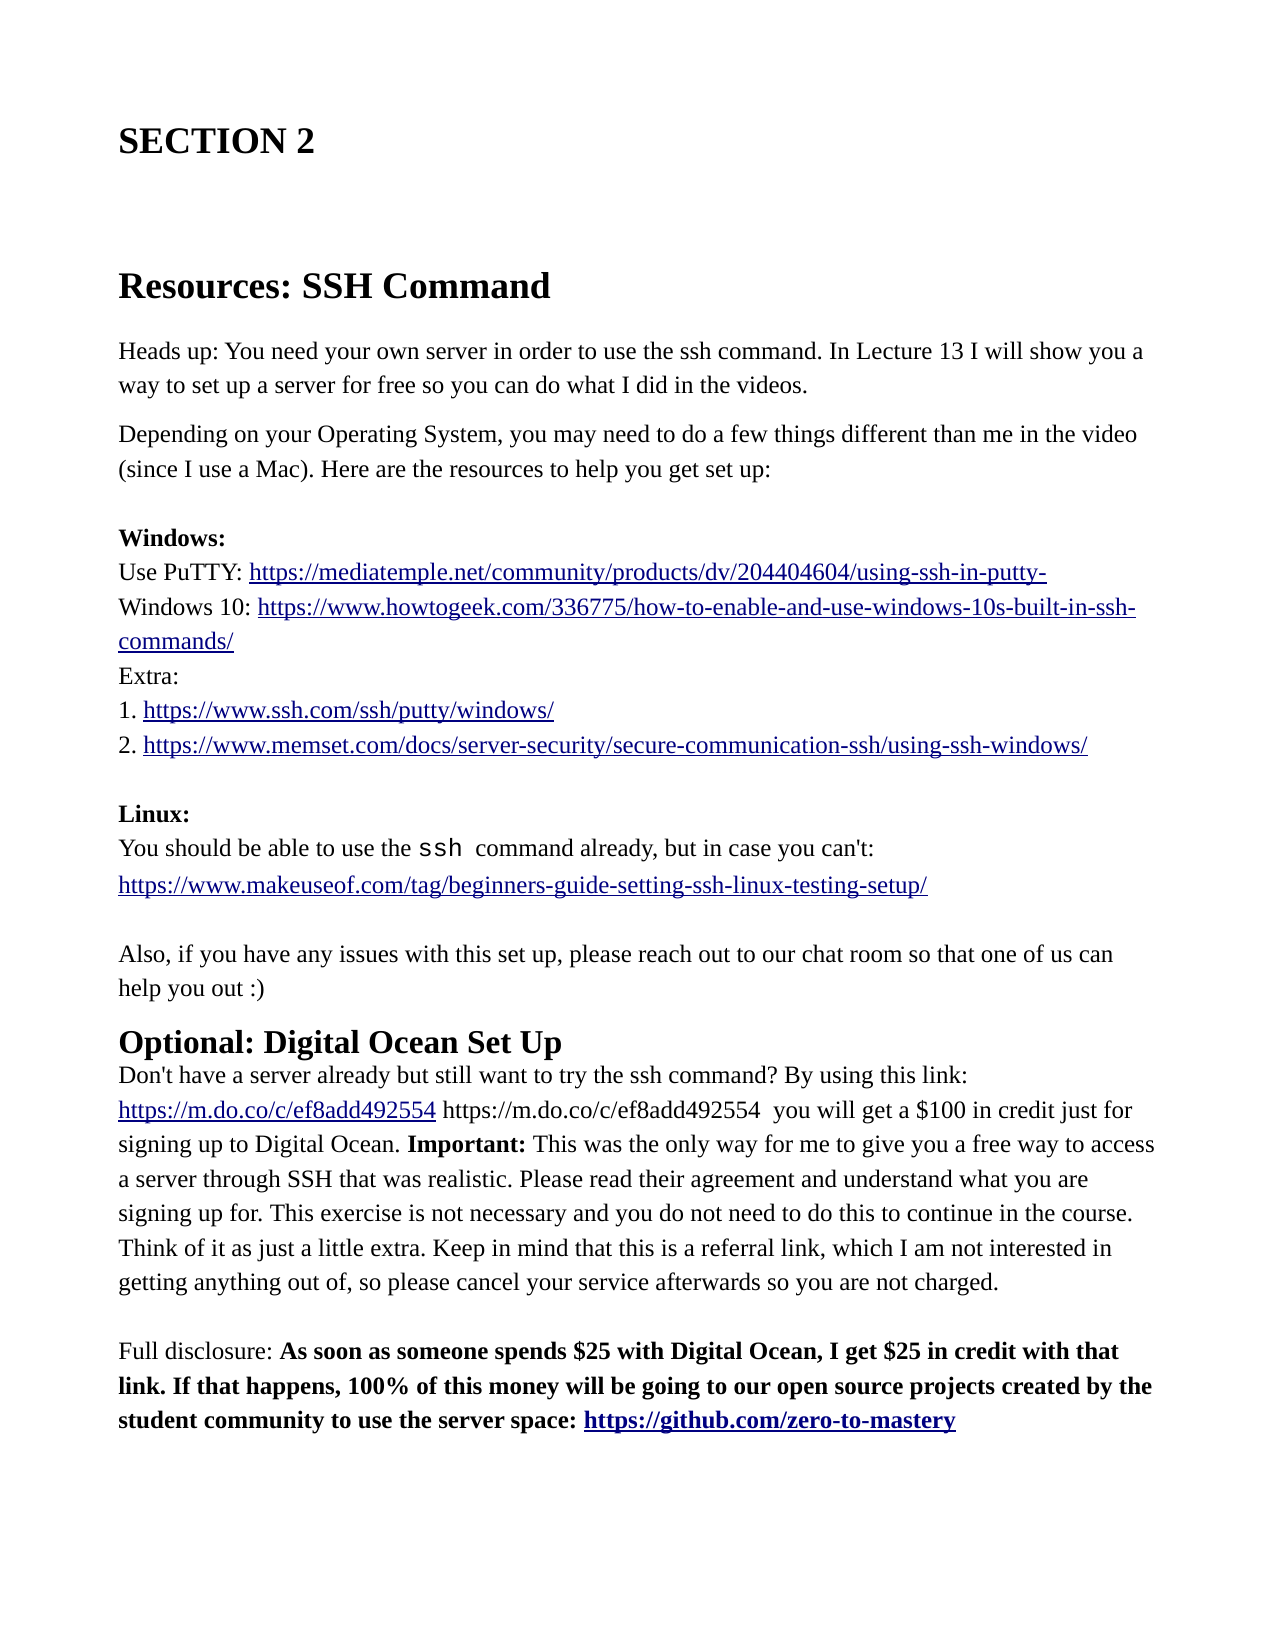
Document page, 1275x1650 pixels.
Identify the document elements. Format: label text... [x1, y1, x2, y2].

text Optional: Digital Ocean Set Up [118, 1022, 1157, 1061]
text Depending on your Operating System, you may need to do a few things different than me in the video (since I use a Mac). Here are the resources to help you get set up: Windows: Use PuTTY: https://mediatemple.net/community/products/dv/204404604/using-ssh-in-putty- Windows 10: https://www.howtogeek.com/336775/how-to-enable-and-use-windows-10s-built-in-ssh-commands/ Extra: 1. https://www.ssh.com/ssh/putty/windows/ 2. https://www.memset.com/docs/server-security/secure-communication-ssh/using-ssh-windows/ Linux: You should be able to use the ssh command already, but in case you can't: https://www.makeuseof.com/tag/beginners-guide-setting-ssh-linux-testing-setup/ Also, if you have any issues with this set up, please reach out to our chat room so that one of us can help you out :) [118, 419, 1157, 1002]
text Resources: SSH Command [118, 263, 1157, 306]
text Heads up: You need your own server in order to use the ssh command. In Lecture 13 I will show you a way to set up a server for free so you can do what I did in the videos. [118, 336, 1157, 399]
text Don't have a server already but still want to try the ssh command? By using this link: https://m.do.co/c/ef8add492554 https://m.do.co/c/ef8add492554 you will get a $100 in credit just for signing up to Digital Ocean. Important: This was the only way for me to give you a free way to access a server through SSH that was realistic. Please read their agreement and understand what you are signing up for. This exercise is not necessary and you do not need to do this to continue in the course. Think of it as just a little extra. Keep in mind that this is a referral link, which I am not interested in getting anything out of, so please cancel your service afterwards so you are not charged. Full disclosure: As soon as someone spends $25 with Digital Ocean, I get $25 in credit with that link. If that happens, 100% of this money will be going to our open source projects created by the student community to use the server space: https://github.com/zero-to-mastery [118, 1061, 1157, 1434]
text SECTION 2 [118, 118, 1157, 161]
